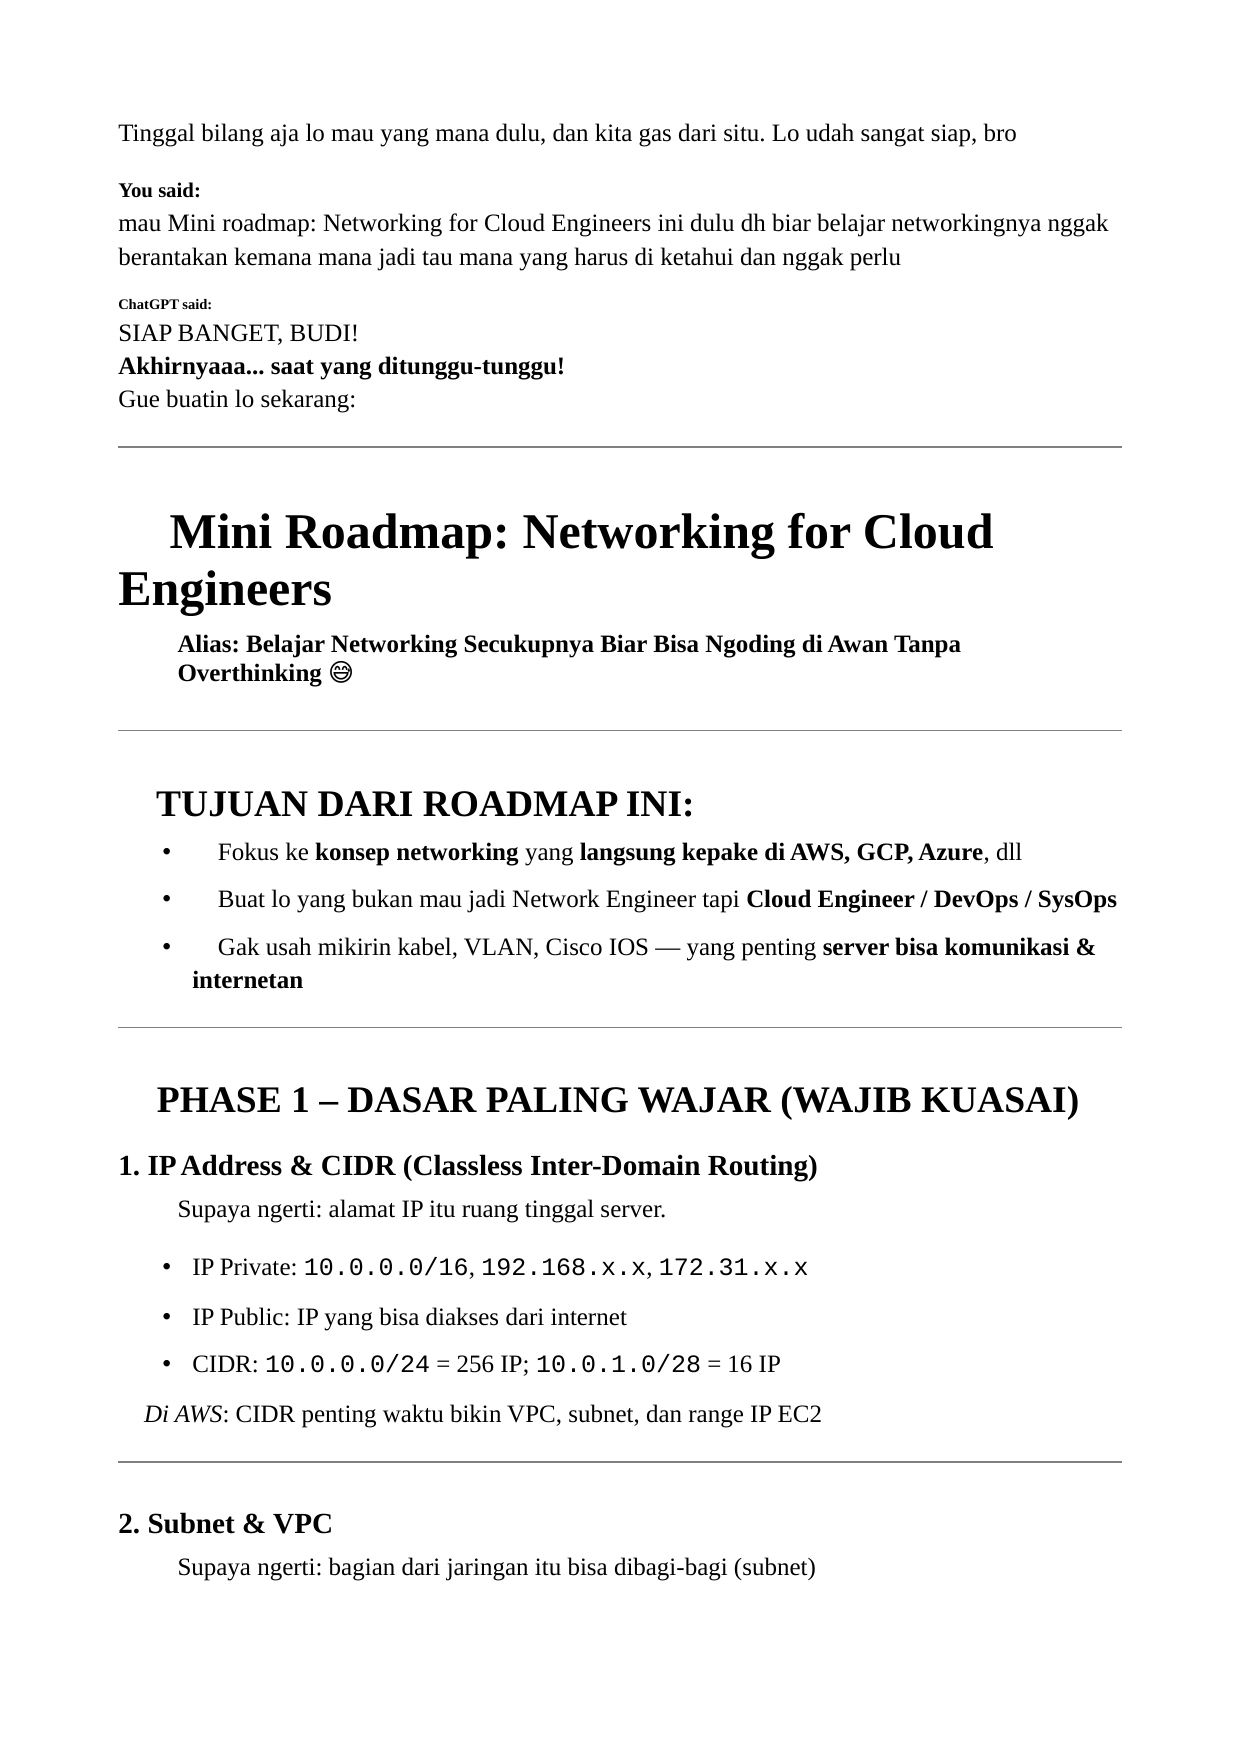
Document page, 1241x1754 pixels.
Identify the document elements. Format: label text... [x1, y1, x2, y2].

text 📌 Di AWS: CIDR penting waktu bikin VPC, subnet, dan range IP EC2 [118, 1399, 1122, 1428]
list IP Private: 10.0.0.0/16, 192.168.x.x, 172.31.x.x [162, 1252, 1122, 1283]
text Supaya ngerti: bagian dari jaringan itu bisa dibagi-bagi (subnet) [177, 1552, 1063, 1581]
subtitle 1. IP Address & CIDR (Classless Inter-Domain Routing) [118, 1148, 1122, 1181]
subtitle 📍 PHASE 1 – DASAR PALING WAJAR (WAJIB KUASAI) [118, 1077, 1122, 1121]
list IP Public: IP yang bisa diakses dari internet [162, 1302, 1122, 1331]
text mau Mini roadmap: Networking for Cloud Engineers ini dulu dh biar belajar networkingnya nggak berantakan kemana mana jadi tau mana yang harus di ketahui dan nggak perlu [118, 208, 1122, 270]
subtitle 🧭 TUJUAN DARI ROADMAP INI: [118, 781, 1122, 824]
subtitle You said: [118, 178, 1122, 202]
list ✅ Fokus ke konsep networking yang langsung kepake di AWS, GCP, Azure, dll [162, 837, 1122, 865]
text Supaya ngerti: alamat IP itu ruang tinggal server. [177, 1194, 1063, 1222]
list CIDR: 10.0.0.0/24 = 256 IP; 10.0.1.0/28 = 16 IP [162, 1349, 1122, 1380]
subtitle 🌐 Mini Roadmap: Networking for Cloud Engineers [118, 501, 1122, 616]
list ✅ Buat lo yang bukan mau jadi Network Engineer tapi Cloud Engineer / DevOps / SysOps [162, 884, 1122, 913]
subtitle 2. Subnet & VPC [118, 1506, 1122, 1539]
list ✅ Gak usah mikirin kabel, VLAN, Cisco IOS — yang penting server bisa komunikasi & internetan [162, 932, 1122, 993]
text SIAP BANGET, BUDI! 🧠💥 Akhirnyaaa... saat yang ditunggu-tunggu! Gue buatin lo sekarang: [118, 318, 1122, 413]
subtitle ChatGPT said: [118, 295, 1122, 312]
text Alias: Belajar Networking Secukupnya Biar Bisa Ngoding di Awan Tanpa Overthinking 😅 [177, 629, 1063, 686]
text Tinggal bilang aja lo mau yang mana dulu, dan kita gas dari situ. Lo udah sangat siap, bro 💪 [118, 118, 1122, 147]
